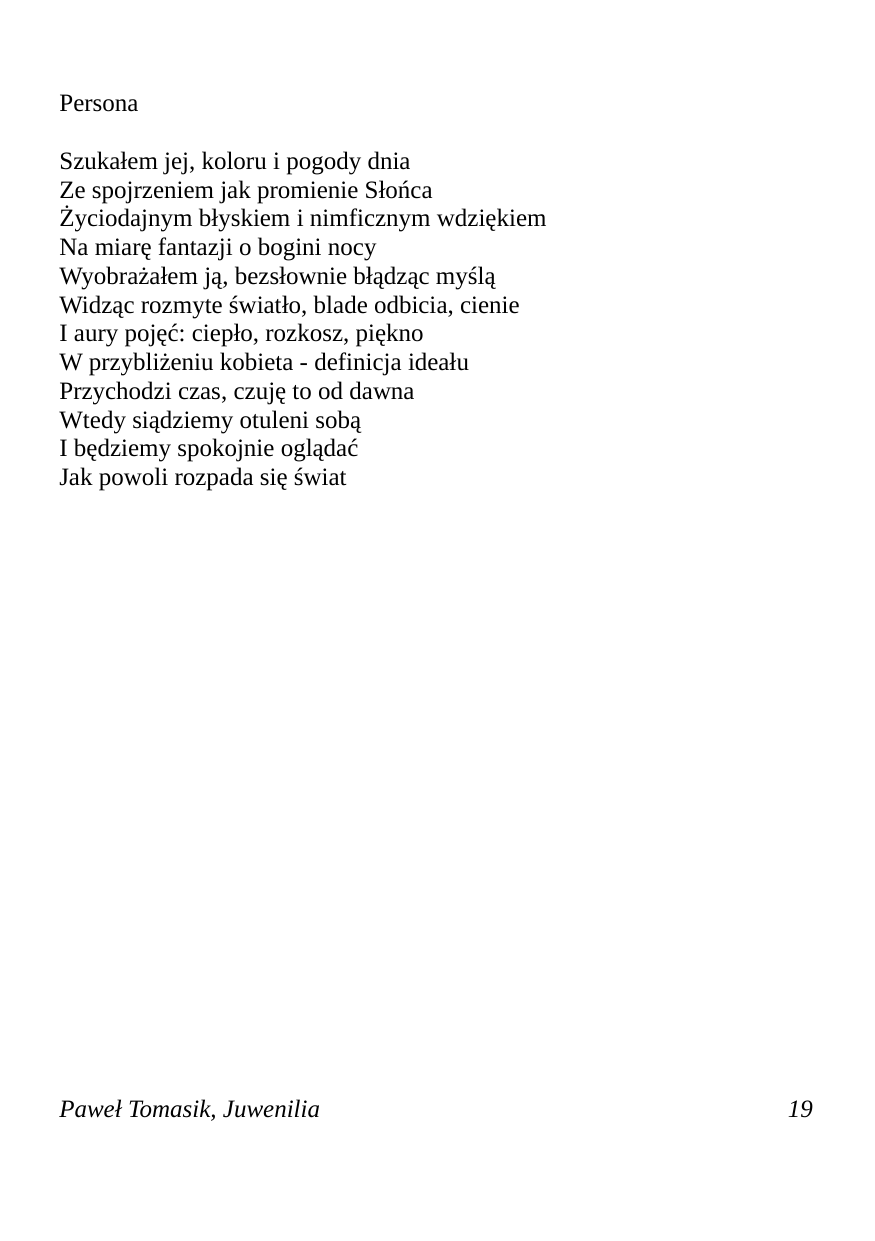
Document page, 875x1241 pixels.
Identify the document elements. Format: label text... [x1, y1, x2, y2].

text Jak powoli rozpada się świat [59, 462, 815, 491]
text Persona [59, 88, 815, 117]
text Przychodzi czas, czuję to od dawna [59, 376, 815, 405]
text I aury pojęć: ciepło, rozkosz, piękno [59, 318, 815, 347]
text Widząc rozmyte światło, blade odbicia, cienie [59, 290, 815, 318]
text Szukałem jej, koloru i pogody dnia [59, 146, 815, 175]
text Wtedy siądziemy otuleni sobą [59, 405, 815, 433]
text Wyobrażałem ją, bezsłownie błądząc myślą [59, 261, 815, 290]
text W przybliżeniu kobieta - definicja ideału [59, 347, 815, 376]
text Na miarę fantazji o bogini nocy [59, 232, 815, 261]
text I będziemy spokojnie oglądać [59, 433, 815, 462]
text Ze spojrzeniem jak promienie Słońca [59, 175, 815, 203]
text Życiodajnym błyskiem i nimficznym wdziękiem [59, 203, 815, 232]
